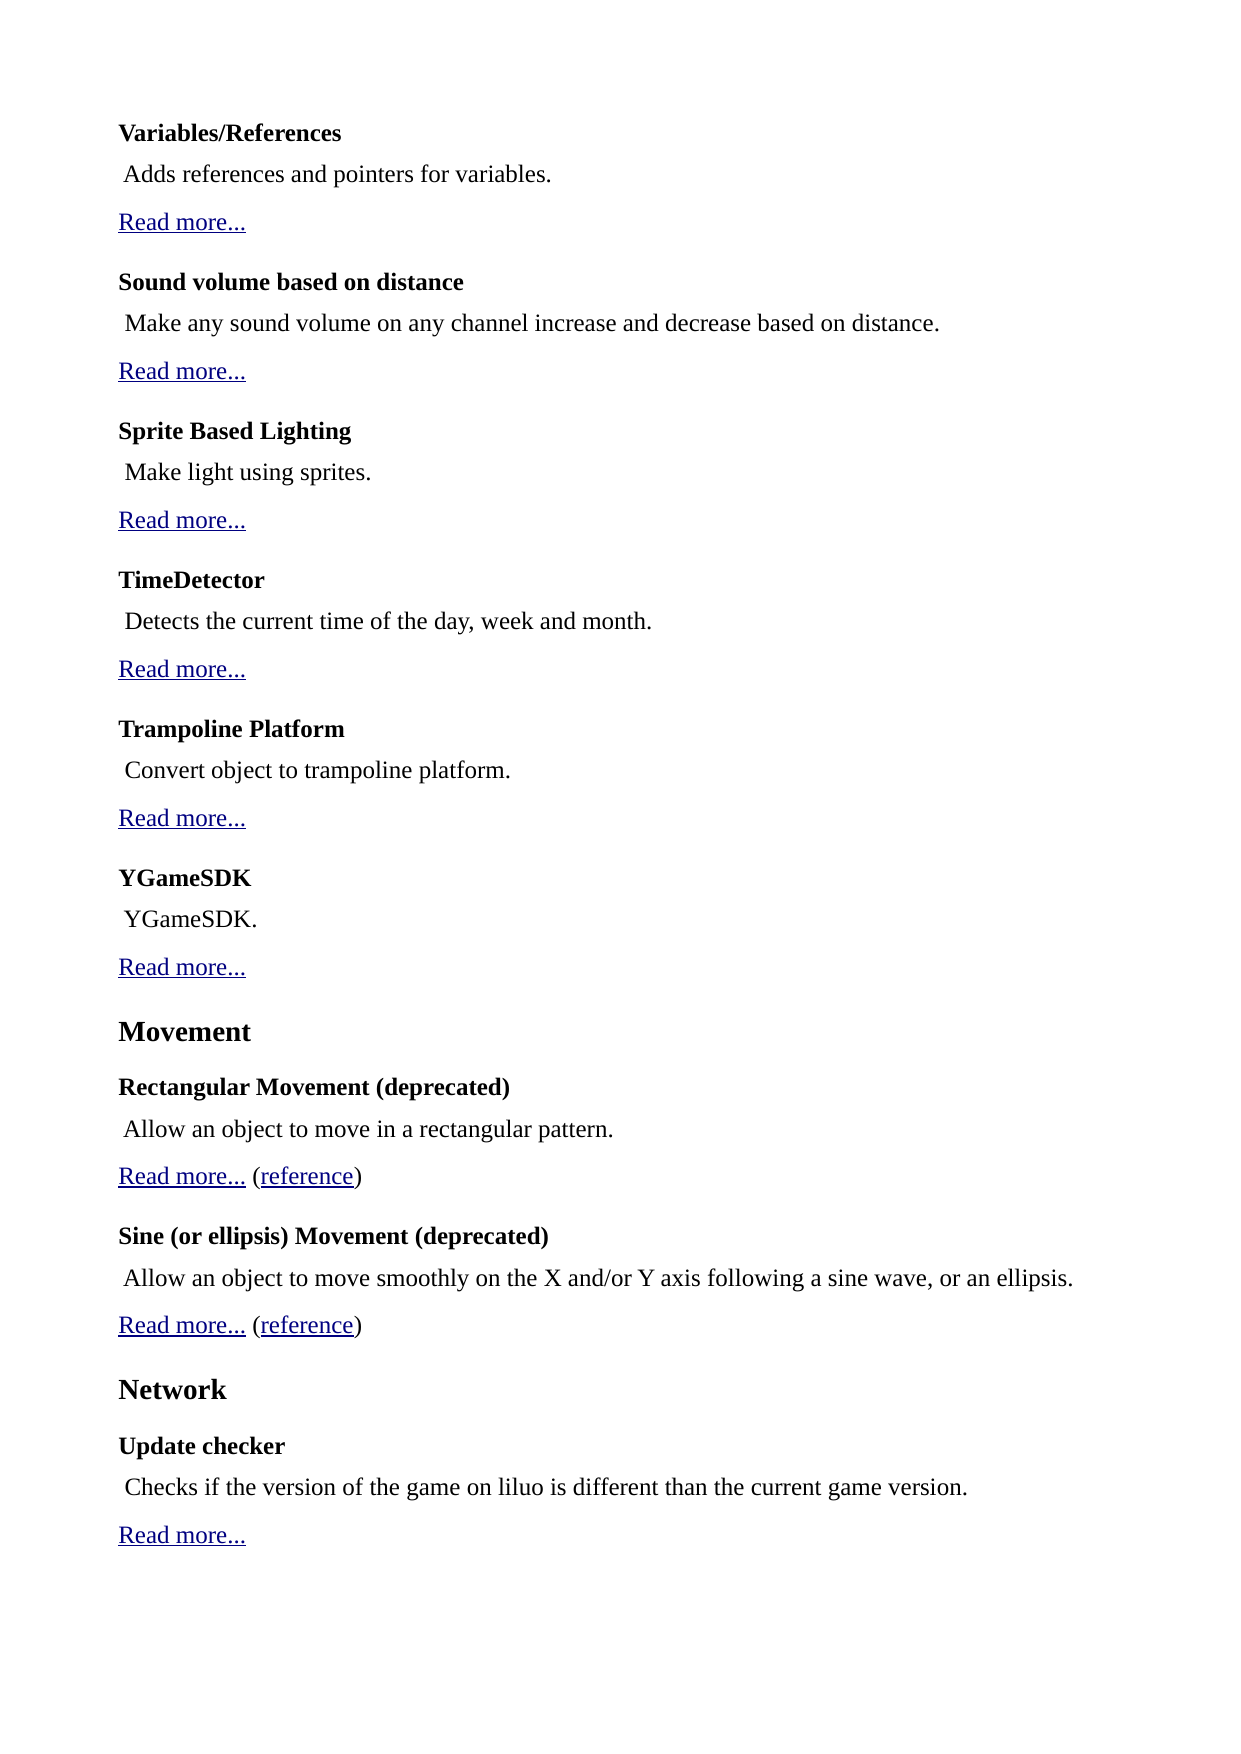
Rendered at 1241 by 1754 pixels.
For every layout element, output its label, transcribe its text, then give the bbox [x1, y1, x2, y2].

text Read more... [118, 803, 1122, 832]
text Read more... [118, 654, 1122, 683]
subtitle Sprite Based Lighting [118, 416, 1122, 445]
text Read more... (reference) [118, 1310, 1122, 1339]
text Read more... [118, 952, 1122, 981]
text Checks if the version of the game on liluo is different than the current game version. [118, 1472, 1122, 1501]
subtitle Movement [118, 1014, 1122, 1047]
subtitle YGameSDK [118, 863, 1122, 892]
subtitle Sound volume based on distance [118, 267, 1122, 296]
text Read more... [118, 1520, 1122, 1549]
text Make light using sprites. [118, 457, 1122, 486]
subtitle Rectangular Movement (deprecated) [118, 1072, 1122, 1101]
subtitle Update checker [118, 1431, 1122, 1460]
text Make any sound volume on any channel increase and decrease based on distance. [118, 308, 1122, 337]
subtitle Variables/References [118, 118, 1122, 147]
text Convert object to trampoline platform. [118, 755, 1122, 784]
text YGameSDK. [118, 904, 1122, 933]
text Read more... [118, 356, 1122, 385]
subtitle Sine (or ellipsis) Movement (deprecated) [118, 1221, 1122, 1250]
text Read more... (reference) [118, 1161, 1122, 1190]
text Read more... [118, 207, 1122, 236]
text Adds references and pointers for variables. [118, 159, 1122, 188]
subtitle Trampoline Platform [118, 714, 1122, 743]
text Read more... [118, 505, 1122, 534]
text Detects the current time of the day, week and month. [118, 606, 1122, 635]
subtitle Network [118, 1372, 1122, 1406]
text Allow an object to move smoothly on the X and/or Y axis following a sine wave, or an ellipsis. [118, 1263, 1122, 1291]
text Allow an object to move in a rectangular pattern. [118, 1114, 1122, 1142]
subtitle TimeDetector [118, 565, 1122, 594]
